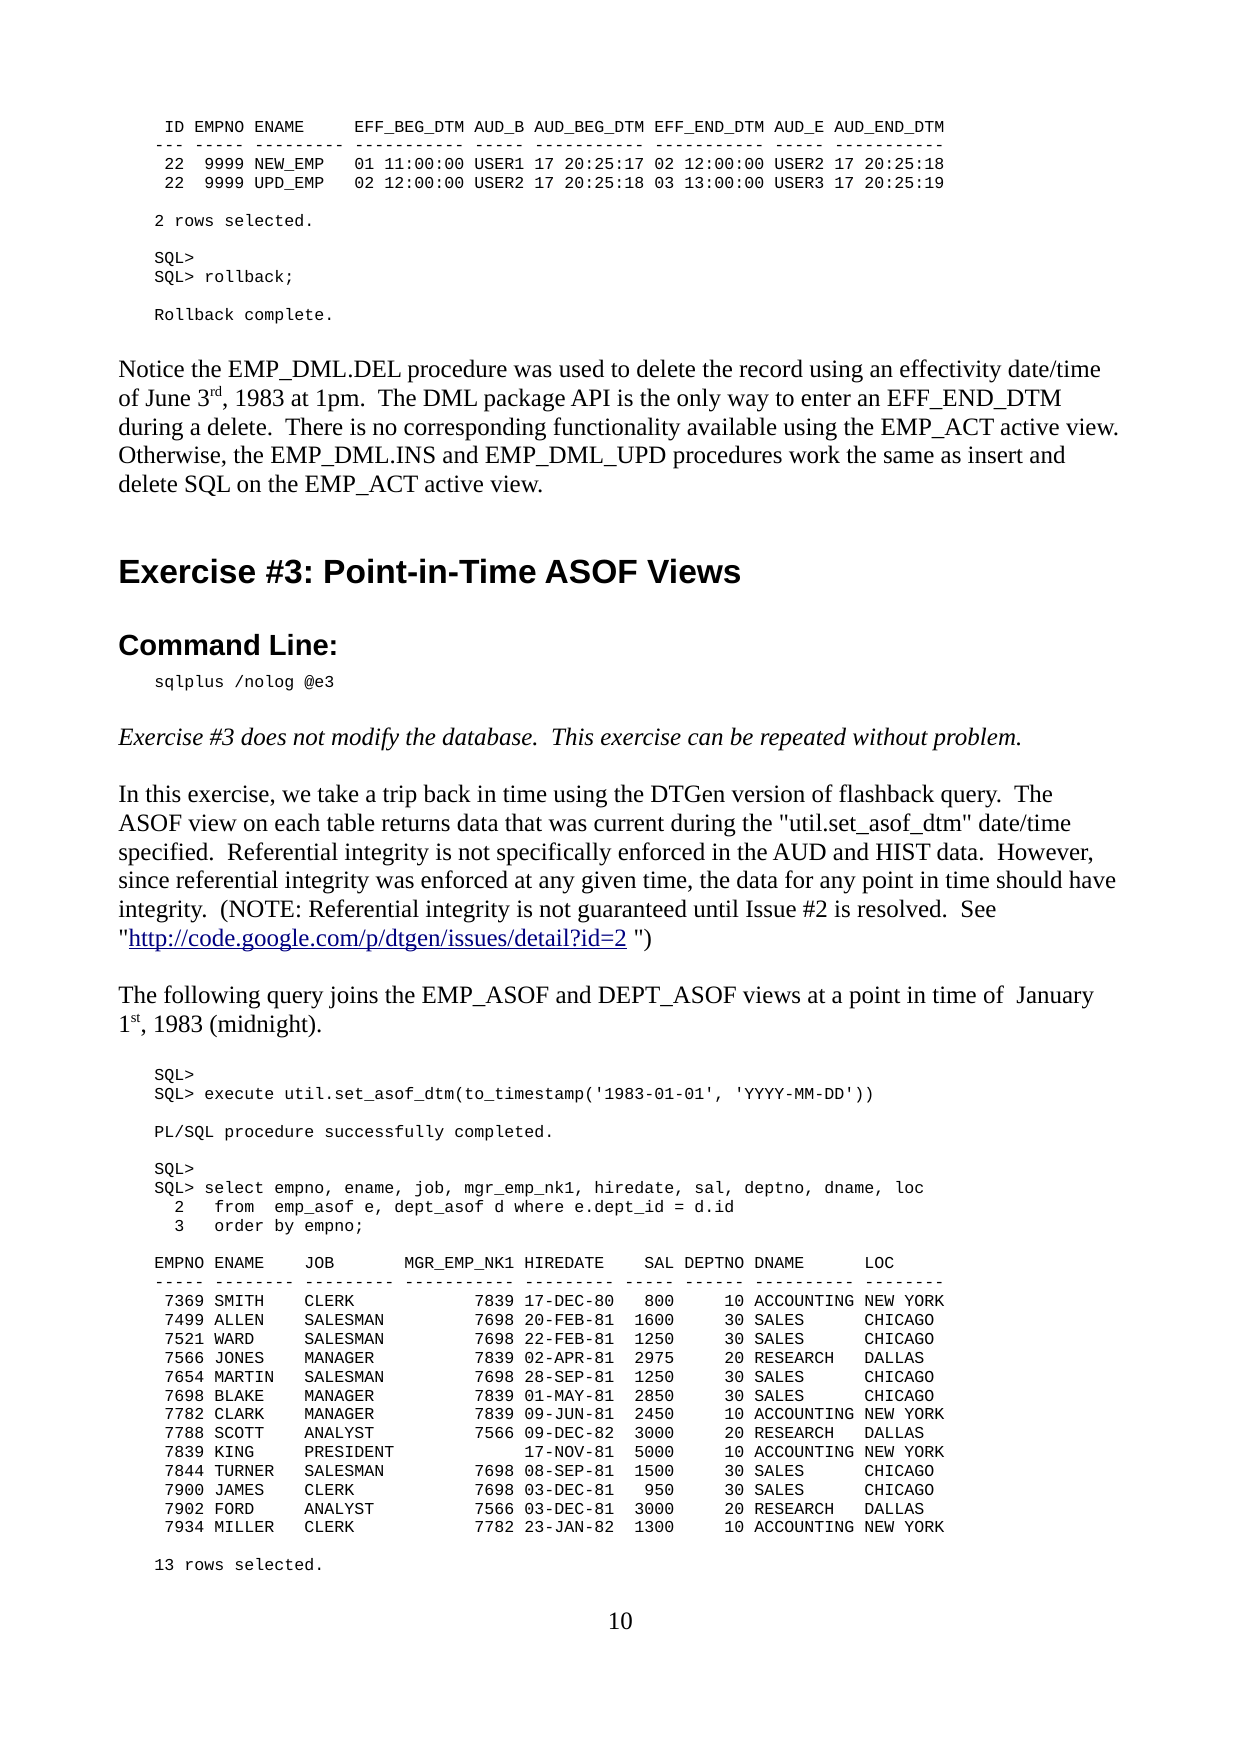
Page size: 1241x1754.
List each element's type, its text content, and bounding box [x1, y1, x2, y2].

text 7844 TURNER SALESMAN 7698 08-SEP-81 1500 30 SALES CHICAGO [154, 1462, 1086, 1481]
text 2 rows selected. [154, 212, 1086, 231]
text SQL> [154, 250, 1086, 269]
text Notice the EMP_DML.DEL procedure was used to delete the record using an effectivity date/time of June 3rd, 1983 at 1pm. The DML package API is the only way to enter an EFF_END_DTM during a delete. There is no corresponding functionality available using the EMP_ACT active view. Otherwise, the EMP_DML.INS and EMP_DML_UPD procedures work the same as insert and delete SQL on the EMP_ACT active view. [118, 354, 1122, 498]
text SQL> [154, 1067, 1086, 1085]
text 7654 MARTIN SALESMAN 7698 28-SEP-81 1250 30 SALES CHICAGO [154, 1368, 1086, 1387]
text ----- -------- --------- ----------- --------- ----- ------ ---------- -------- [154, 1274, 1086, 1293]
text PL/SQL procedure successfully completed. [154, 1123, 1086, 1142]
text EMPNO ENAME JOB MGR_EMP_NK1 HIREDATE SAL DEPTNO DNAME LOC [154, 1255, 1086, 1274]
text --- ----- --------- ----------- ----- ----------- ----------- ----- ----------- [154, 137, 1086, 156]
text 7521 WARD SALESMAN 7698 22-FEB-81 1250 30 SALES CHICAGO [154, 1331, 1086, 1349]
text 7934 MILLER CLERK 7782 23-JAN-82 1300 10 ACCOUNTING NEW YORK [154, 1519, 1086, 1538]
text Rollback complete. [154, 307, 1086, 326]
text 7369 SMITH CLERK 7839 17-DEC-80 800 10 ACCOUNTING NEW YORK [154, 1293, 1086, 1312]
text 7566 JONES MANAGER 7839 02-APR-81 2975 20 RESEARCH DALLAS [154, 1349, 1086, 1368]
text 7902 FORD ANALYST 7566 03-DEC-81 3000 20 RESEARCH DALLAS [154, 1500, 1086, 1519]
text SQL> rollback; [154, 269, 1086, 288]
text Exercise #3 does not modify the database. This exercise can be repeated without problem. [118, 722, 1122, 750]
text ID EMPNO ENAME EFF_BEG_DTM AUD_B AUD_BEG_DTM EFF_END_DTM AUD_E AUD_END_DTM [154, 118, 1086, 137]
text In this exercise, we take a trip back in time using the DTGen version of flashback query. The ASOF view on each table returns data that was current during the "util.set_asof_dtm" date/time specified. Referential integrity is not specifically enforced in the AUD and HIST data. However, since referential integrity was enforced at any given time, the data for any point in time should have integrity. (NOTE: Referential integrity is not guaranteed until Issue #2 is resolved. See "http://code.google.com/p/dtgen/issues/detail?id=2 ") [118, 779, 1122, 952]
text 7839 KING PRESIDENT 17-NOV-81 5000 10 ACCOUNTING NEW YORK [154, 1444, 1086, 1462]
text sqlplus /nolog @e3 [154, 674, 1086, 693]
text 7788 SCOTT ANALYST 7566 09-DEC-82 3000 20 RESEARCH DALLAS [154, 1425, 1086, 1444]
text 7900 JAMES CLERK 7698 03-DEC-81 950 30 SALES CHICAGO [154, 1481, 1086, 1500]
text 2 from emp_asof e, dept_asof d where e.dept_id = d.id [154, 1198, 1086, 1217]
text SQL> execute util.set_asof_dtm(to_timestamp('1983-01-01', 'YYYY-MM-DD')) [154, 1085, 1086, 1104]
subtitle Exercise #3: Point-in-Time ASOF Views [118, 552, 1122, 590]
text 22 9999 NEW_EMP 01 11:00:00 USER1 17 20:25:17 02 12:00:00 USER2 17 20:25:18 [154, 156, 1086, 175]
text 22 9999 UPD_EMP 02 12:00:00 USER2 17 20:25:18 03 13:00:00 USER3 17 20:25:19 [154, 175, 1086, 193]
text SQL> select empno, ename, job, mgr_emp_nk1, hiredate, sal, deptno, dname, loc [154, 1180, 1086, 1198]
text 7499 ALLEN SALESMAN 7698 20-FEB-81 1600 30 SALES CHICAGO [154, 1312, 1086, 1331]
subtitle Command Line: [118, 628, 1122, 661]
text SQL> [154, 1161, 1086, 1180]
text 13 rows selected. [154, 1557, 1086, 1576]
text 7698 BLAKE MANAGER 7839 01-MAY-81 2850 30 SALES CHICAGO [154, 1387, 1086, 1406]
text The following query joins the EMP_ASOF and DEPT_ASOF views at a point in time of January 1st, 1983 (midnight). [118, 980, 1122, 1038]
text 7782 CLARK MANAGER 7839 09-JUN-81 2450 10 ACCOUNTING NEW YORK [154, 1406, 1086, 1425]
text 3 order by empno; [154, 1217, 1086, 1236]
